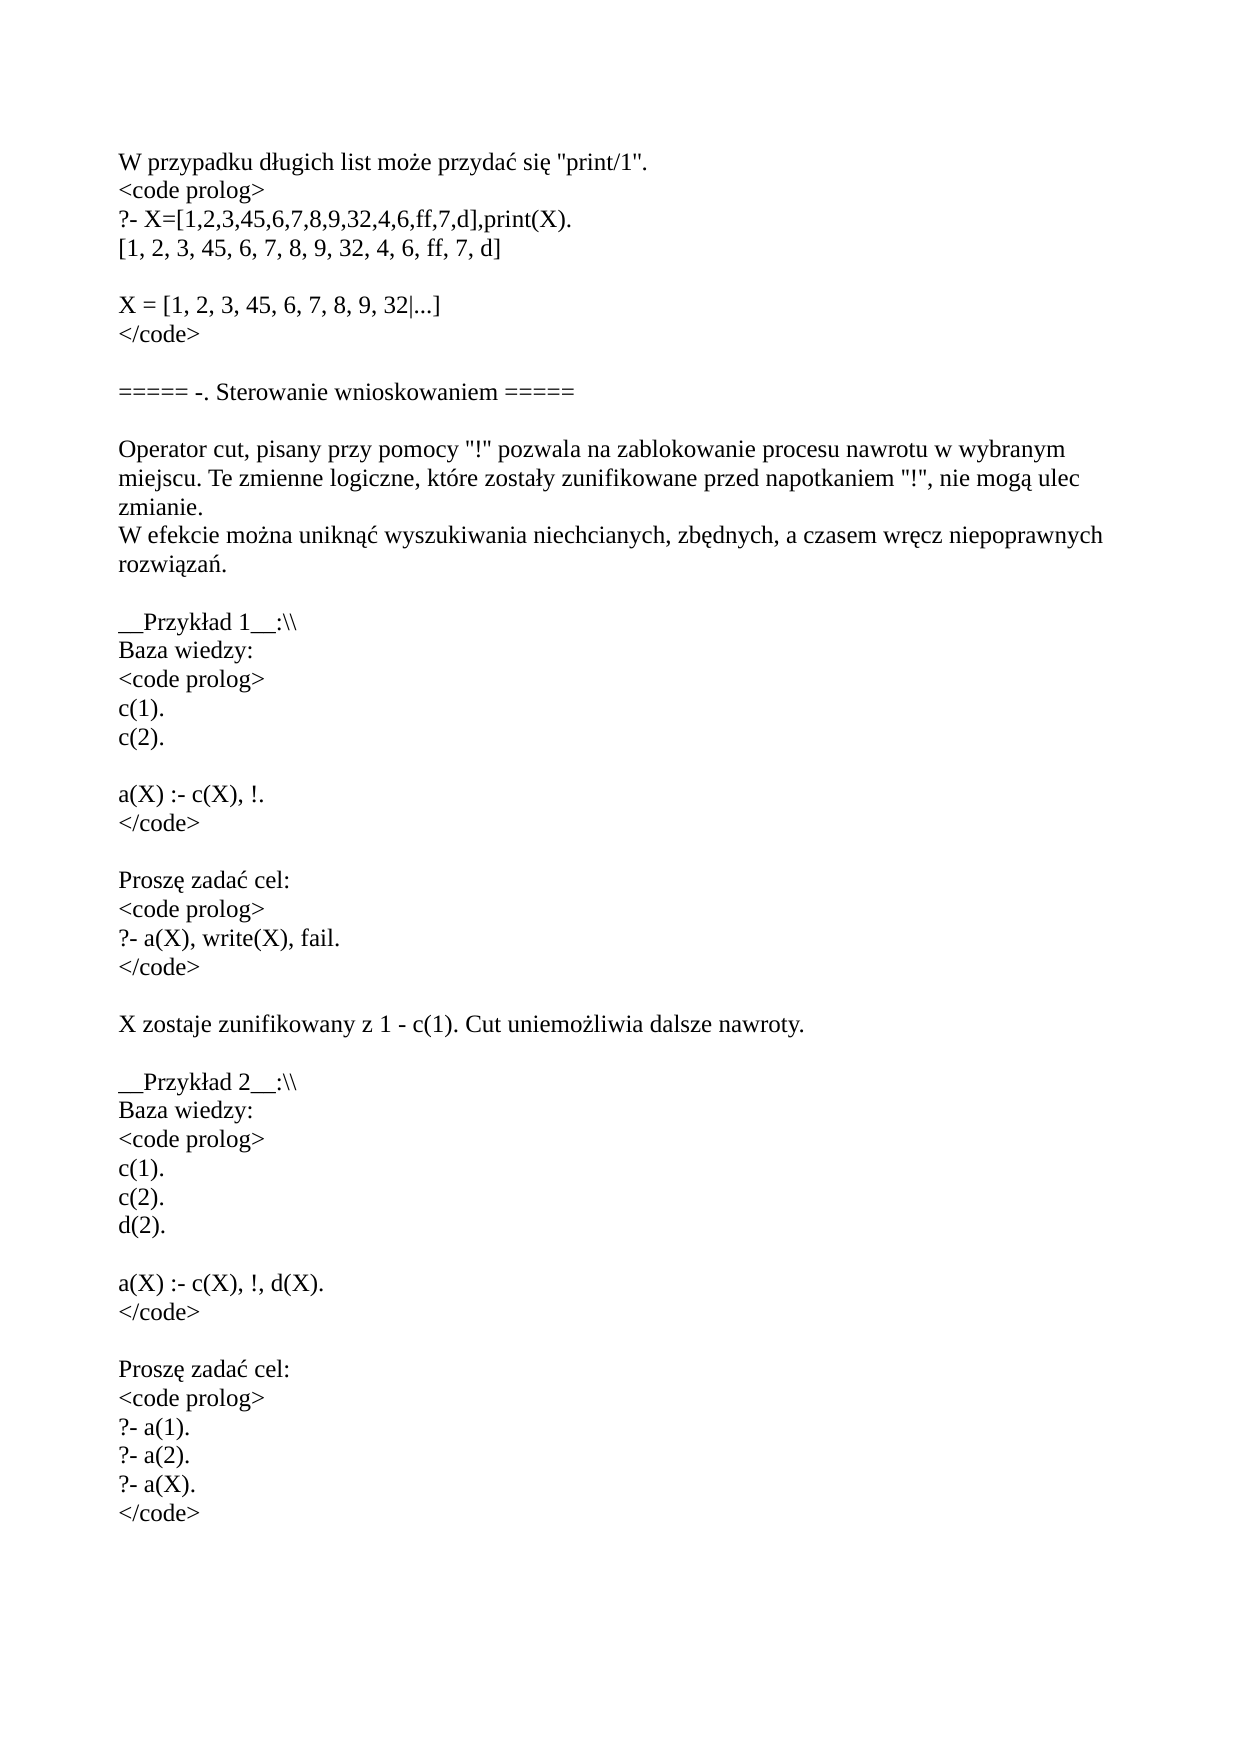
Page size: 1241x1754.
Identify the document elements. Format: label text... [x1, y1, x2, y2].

text ?- X=[1,2,3,45,6,7,8,9,32,4,6,ff,7,d],print(X). [118, 204, 1122, 233]
text [1, 2, 3, 45, 6, 7, 8, 9, 32, 4, 6, ff, 7, d] [118, 233, 1122, 262]
text ?- a(1). [118, 1412, 1122, 1441]
text a(X) :- c(X), !, d(X). [118, 1268, 1122, 1297]
text </code> [118, 1498, 1122, 1527]
text Operator cut, pisany przy pomocy ''!'' pozwala na zablokowanie procesu nawrotu w wybranym miejscu. Te zmienne logiczne, które zostały zunifikowane przed napotkaniem ''!'', nie mogą ulec zmianie. [118, 434, 1122, 521]
text ?- a(X), write(X), fail. [118, 923, 1122, 952]
text W efekcie można uniknąć wyszukiwania niechcianych, zbędnych, a czasem wręcz niepoprawnych rozwiązań. [118, 521, 1122, 578]
text c(2). [118, 1182, 1122, 1211]
text Proszę zadać cel: [118, 1354, 1122, 1383]
text <code prolog> [118, 664, 1122, 693]
text </code> [118, 319, 1122, 348]
text c(1). [118, 1153, 1122, 1182]
text W przypadku długich list może przydać się ''print/1''. [118, 147, 1122, 176]
text ?- a(X). [118, 1469, 1122, 1498]
text </code> [118, 1297, 1122, 1326]
text <code prolog> [118, 176, 1122, 204]
text ===== -. Sterowanie wnioskowaniem ===== [118, 377, 1122, 406]
text <code prolog> [118, 894, 1122, 923]
text X zostaje zunifikowany z 1 - c(1). Cut uniemożliwia dalsze nawroty. [118, 1009, 1122, 1038]
text </code> [118, 952, 1122, 981]
text X = [1, 2, 3, 45, 6, 7, 8, 9, 32|...] [118, 291, 1122, 319]
text __Przykład 2__:\\ [118, 1067, 1122, 1096]
text c(1). [118, 693, 1122, 722]
text c(2). [118, 722, 1122, 751]
text a(X) :- c(X), !. [118, 779, 1122, 808]
text __Przykład 1__:\\ [118, 607, 1122, 636]
text d(2). [118, 1211, 1122, 1239]
text <code prolog> [118, 1383, 1122, 1412]
text ?- a(2). [118, 1441, 1122, 1469]
text Baza wiedzy: [118, 1096, 1122, 1124]
text <code prolog> [118, 1124, 1122, 1153]
text Baza wiedzy: [118, 636, 1122, 664]
text Proszę zadać cel: [118, 866, 1122, 894]
text </code> [118, 808, 1122, 837]
